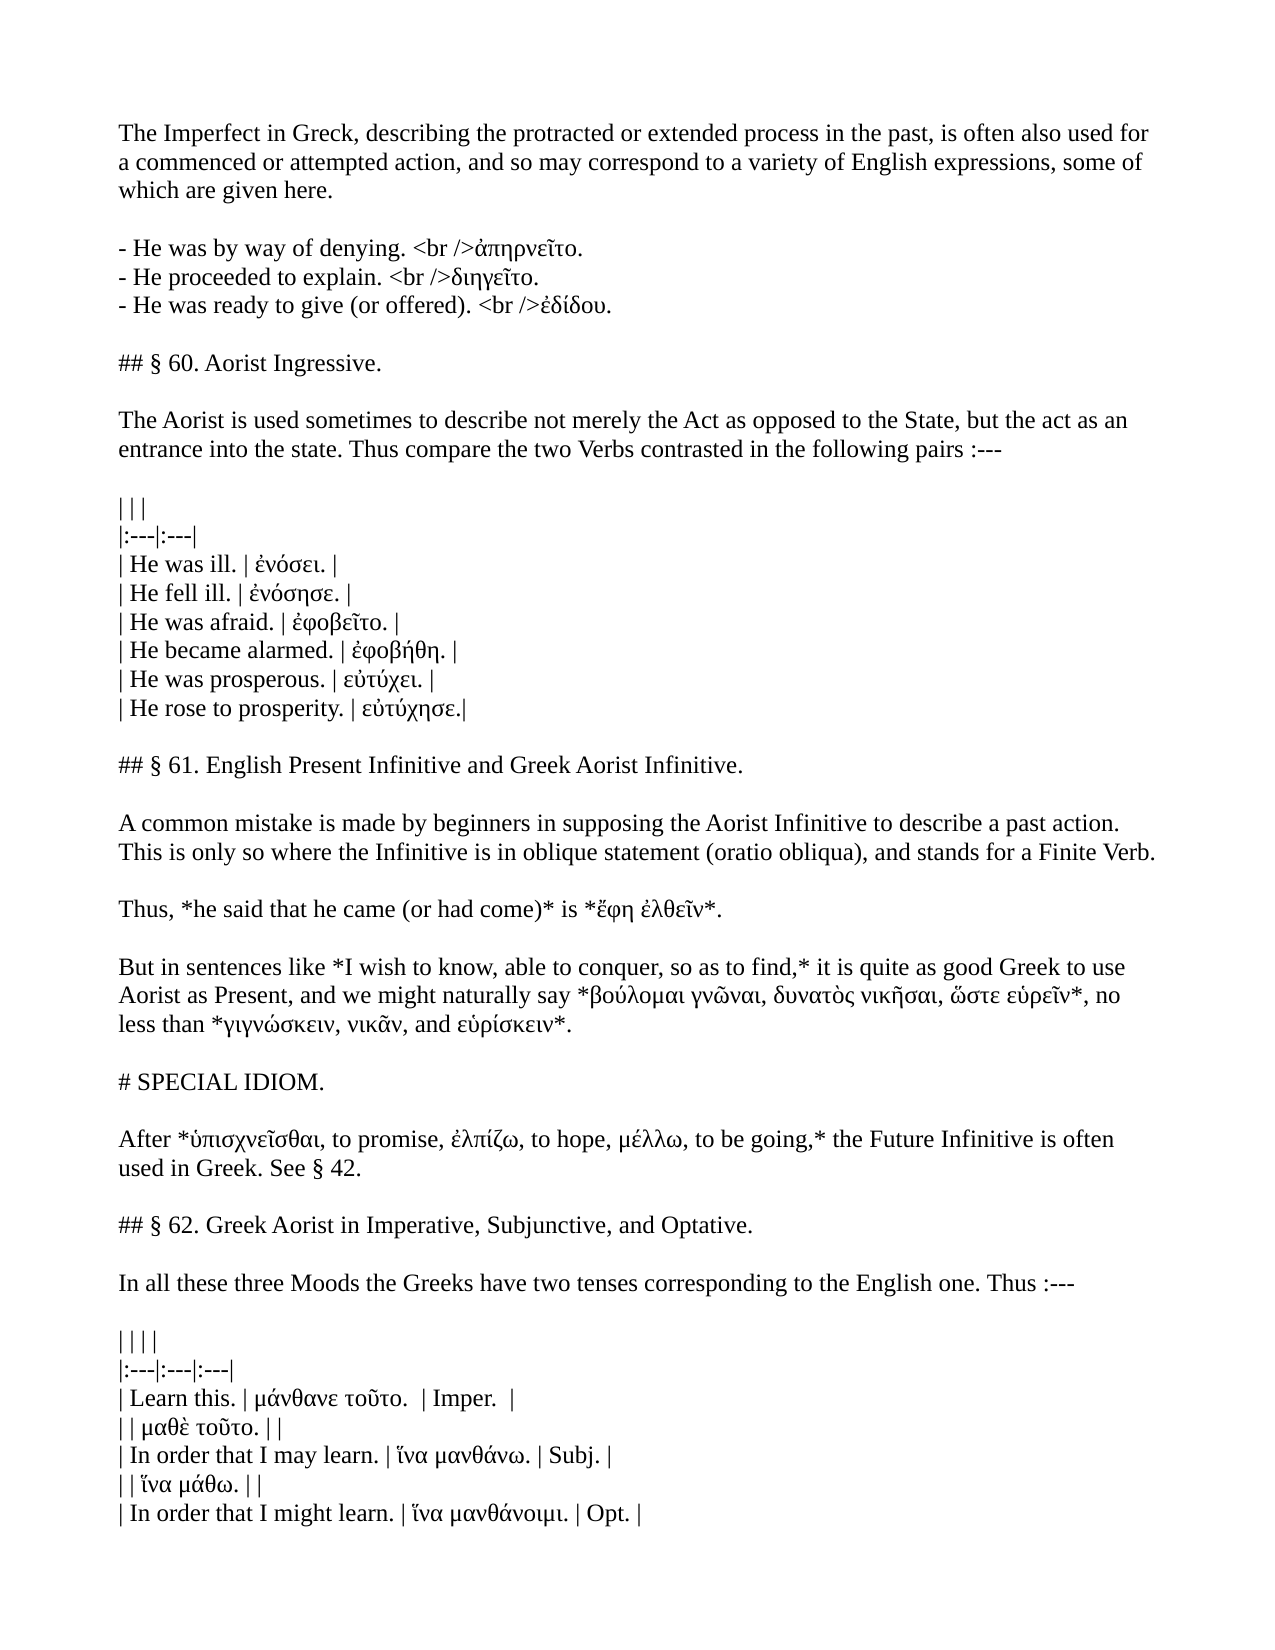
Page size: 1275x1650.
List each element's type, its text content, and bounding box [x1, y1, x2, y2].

text # SPECIAL IDIOM. [118, 1067, 1157, 1096]
text | He was prosperous. | εὐτύχει. | [118, 664, 1157, 693]
text |:---|:---|:---| [118, 1354, 1157, 1383]
text | He fell ill. | ἐνόσησε. | [118, 578, 1157, 607]
text ## § 61. English Present Infinitive and Greek Aorist Infinitive. [118, 751, 1157, 779]
text | He rose to prosperity. | εὐτύχησε.| [118, 693, 1157, 722]
text | He became alarmed. | ἐφοβήθη. | [118, 636, 1157, 664]
text - He proceeded to explain. <br />διηγεῖτο. [118, 262, 1157, 291]
text ## § 62. Greek Aorist in Imperative, Subjunctive, and Optative. [118, 1211, 1157, 1239]
text The Imperfect in Greck, describing the protracted or extended process in the past, is often also used for a commenced or attempted action, and so may correspond to a variety of English expressions, some of which are given here. [118, 118, 1157, 204]
text | In order that I might learn. | ἵνα μανθάνοιμι. | Opt. | [118, 1498, 1157, 1527]
text | | | [118, 492, 1157, 521]
text | He was ill. | ἐνόσει. | [118, 549, 1157, 578]
text | Learn this. | μάνθανε τοῦτο. | Imper. | [118, 1383, 1157, 1412]
text | In order that I may learn. | ἵνα μανθάνω. | Subj. | [118, 1441, 1157, 1469]
text | He was afraid. | ἐφοβεῖτο. | [118, 607, 1157, 636]
text After *ὑπισχνεῖσθαι, to promise, ἐλπίζω, to hope, μέλλω, to be going,* the Future Infinitive is often used in Greek. See § 42. [118, 1124, 1157, 1182]
text Thus, *he said that he came (or had come)* is *ἔφη ἐλθεῖν*. [118, 894, 1157, 923]
text | | ἵνα μάθω. | | [118, 1469, 1157, 1498]
text - He was ready to give (or offered). <br />ἐδίδου. [118, 291, 1157, 319]
text | | μαθὲ τοῦτο. | | [118, 1412, 1157, 1441]
text - He was by way of denying. <br />ἀπηρνεῖτο. [118, 233, 1157, 262]
text A common mistake is made by beginners in supposing the Aorist Infinitive to describe a past action. This is only so where the Infinitive is in oblique statement (oratio obliqua), and stands for a Finite Verb. [118, 808, 1157, 866]
text |:---|:---| [118, 521, 1157, 549]
text In all these three Moods the Greeks have two tenses corresponding to the English one. Thus :--- [118, 1268, 1157, 1297]
text | | | | [118, 1326, 1157, 1354]
text ## § 60. Aorist Ingressive. [118, 348, 1157, 377]
text But in sentences like *I wish to know, able to conquer, so as to find,* it is quite as good Greek to use Aorist as Present, and we might naturally say *βούλομαι γνῶναι, δυνατὸς νικῆσαι, ὥστε εὑρεῖν*, no less than *γιγνώσκειν, νικᾶν, and εὑρίσκειν*. [118, 952, 1157, 1038]
text The Aorist is used sometimes to describe not merely the Act as opposed to the State, but the act as an entrance into the state. Thus compare the two Verbs contrasted in the following pairs :--- [118, 406, 1157, 463]
